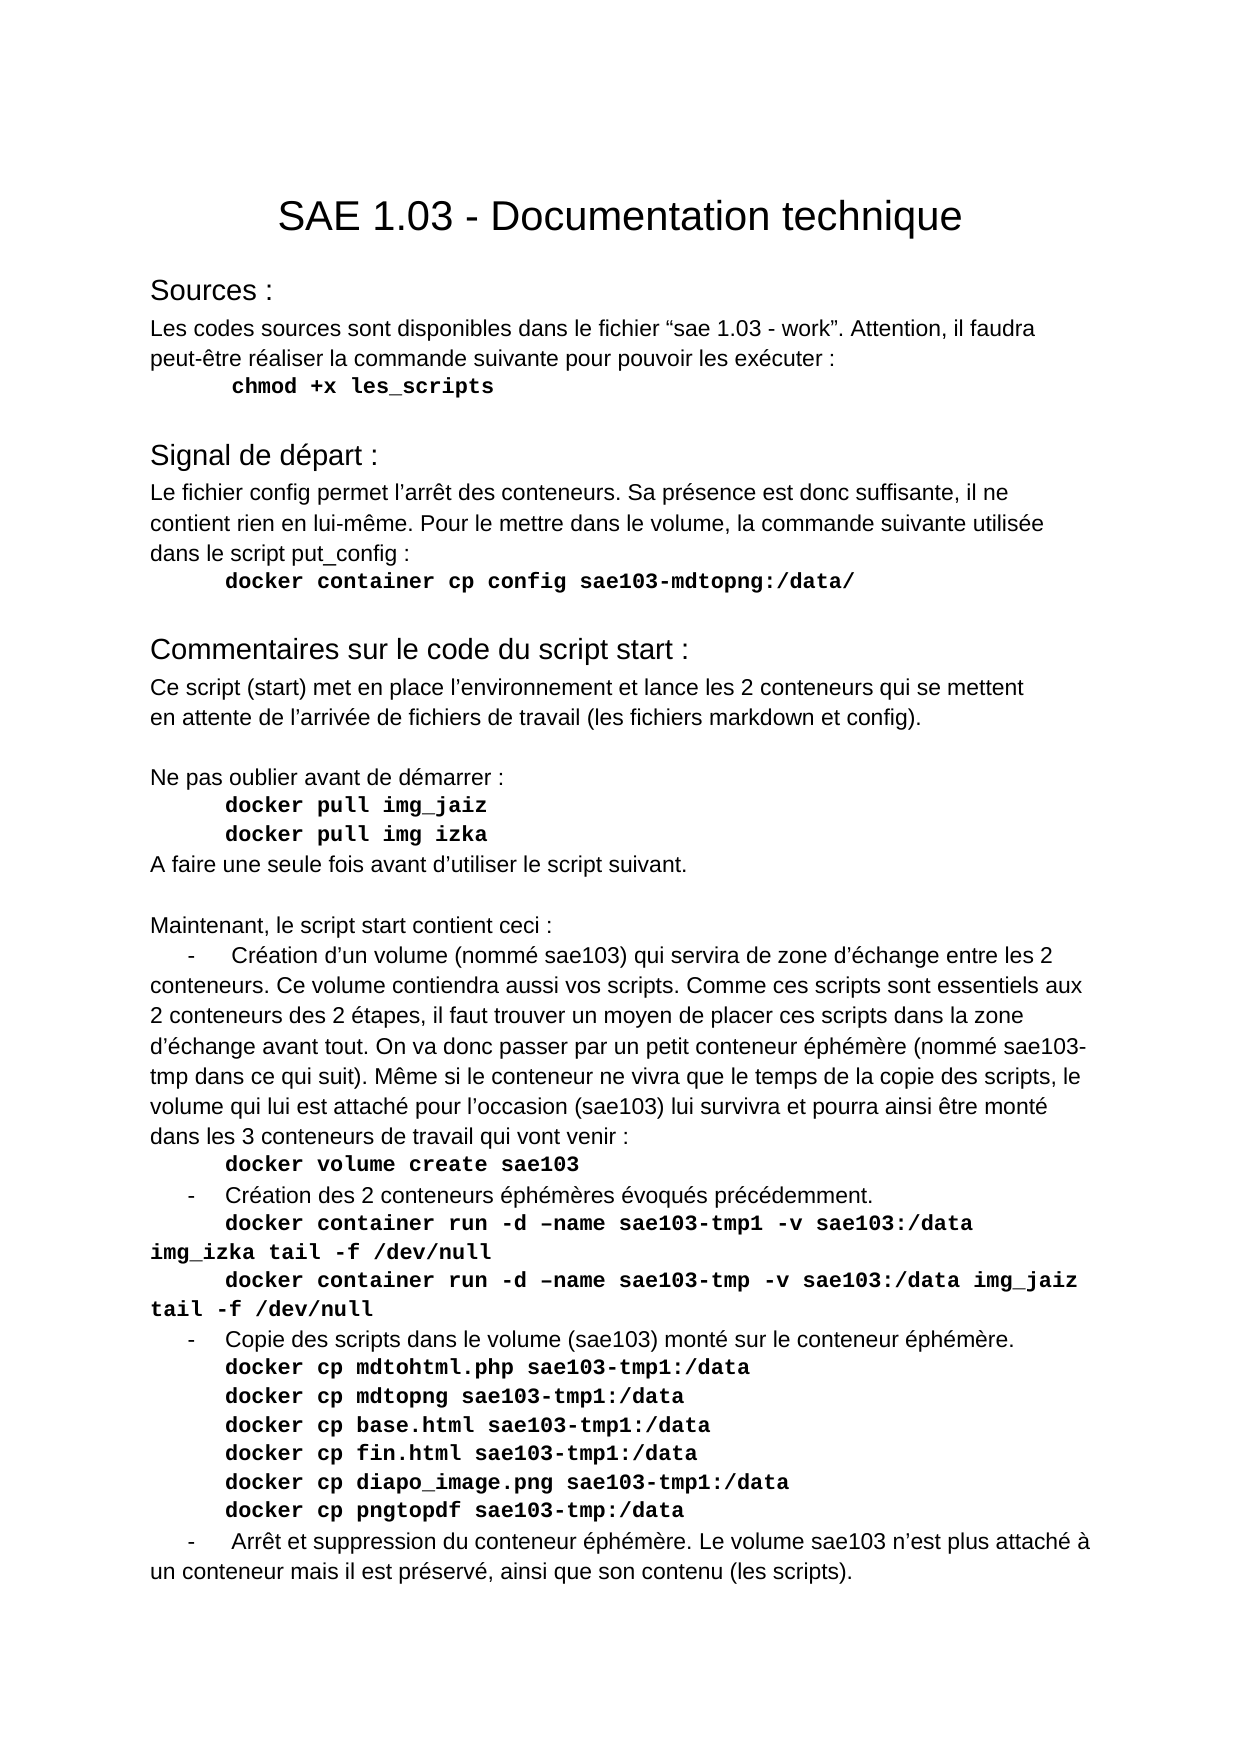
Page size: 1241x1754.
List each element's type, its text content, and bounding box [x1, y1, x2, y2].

text Ne pas oublier avant de démarrer : [150, 764, 1090, 791]
text docker cp fin.html sae103-tmp1:/data [150, 1442, 1090, 1467]
subtitle Signal de départ : [150, 437, 1090, 471]
text conteneurs. Ce volume contiendra aussi vos scripts. Comme ces scripts sont essentiels aux 2 conteneurs des 2 étapes, il faut trouver un moyen de placer ces scripts dans la zone d’échange avant tout. On va donc passer par un petit conteneur éphémère (nommé sae103-tmp dans ce qui suit). Même si le conteneur ne vivra que le temps de la copie des scripts, le volume qui lui est attaché pour l’occasion (sae103) lui survivra et pourra ainsi être monté dans les 3 conteneurs de travail qui vont venir : [150, 972, 1090, 1149]
text docker cp mdtohtml.php sae103-tmp1:/data [150, 1357, 1090, 1381]
text chmod +x les_scripts [150, 375, 1090, 400]
text docker container cp config sae103-mdtopng:/data/ [150, 570, 1090, 595]
text A faire une seule fois avant d’utiliser le script suivant. [150, 851, 1090, 878]
subtitle Sources : [150, 273, 1090, 306]
text docker cp mdtopng sae103-tmp1:/data [150, 1386, 1090, 1410]
text Les codes sources sont disponibles dans le fichier “sae 1.03 - work”. Attention, il faudra peut-être réaliser la commande suivante pour pouvoir les exécuter : [150, 315, 1090, 371]
text un conteneur mais il est préservé, ainsi que son contenu (les scripts). [150, 1558, 1090, 1584]
text docker pull img izka [150, 823, 1090, 848]
text docker pull img_jaiz [150, 794, 1090, 819]
text docker volume create sae103 [150, 1153, 1090, 1178]
subtitle Commentaires sur le code du script start : [150, 632, 1090, 665]
list Création d’un volume (nommé sae103) qui servira de zone d’échange entre les 2 [187, 942, 1090, 968]
text Le fichier config permet l’arrêt des conteneurs. Sa présence est donc suffisante, il ne contient rien en lui-même. Pour le mettre dans le volume, la commande suivante utilisée dans le script put_config : [150, 479, 1090, 566]
text en attente de l’arrivée de fichiers de travail (les fichiers markdown et config). [150, 704, 1090, 730]
text docker cp base.html sae103-tmp1:/data [150, 1414, 1090, 1439]
text Maintenant, le script start contient ceci : [150, 912, 1090, 938]
text Ce script (start) met en place l’environnement et lance les 2 conteneurs qui se mettent [150, 674, 1090, 700]
list Création des 2 conteneurs éphémères évoqués précédemment. [187, 1182, 1090, 1209]
text docker container run -d –name sae103-tmp -v sae103:/data img_jaiz tail -f /dev/null [150, 1269, 1090, 1323]
text docker container run -d –name sae103-tmp1 -v sae103:/data img_izka tail -f /dev/null [150, 1213, 1090, 1266]
subtitle SAE 1.03 - Documentation technique [150, 192, 1090, 239]
text docker cp diapo_image.png sae103-tmp1:/data [150, 1471, 1090, 1496]
text docker cp pngtopdf sae103-tmp:/data [150, 1499, 1090, 1524]
list Arrêt et suppression du conteneur éphémère. Le volume sae103 n’est plus attaché à [187, 1528, 1090, 1554]
list Copie des scripts dans le volume (sae103) monté sur le conteneur éphémère. [187, 1326, 1090, 1353]
